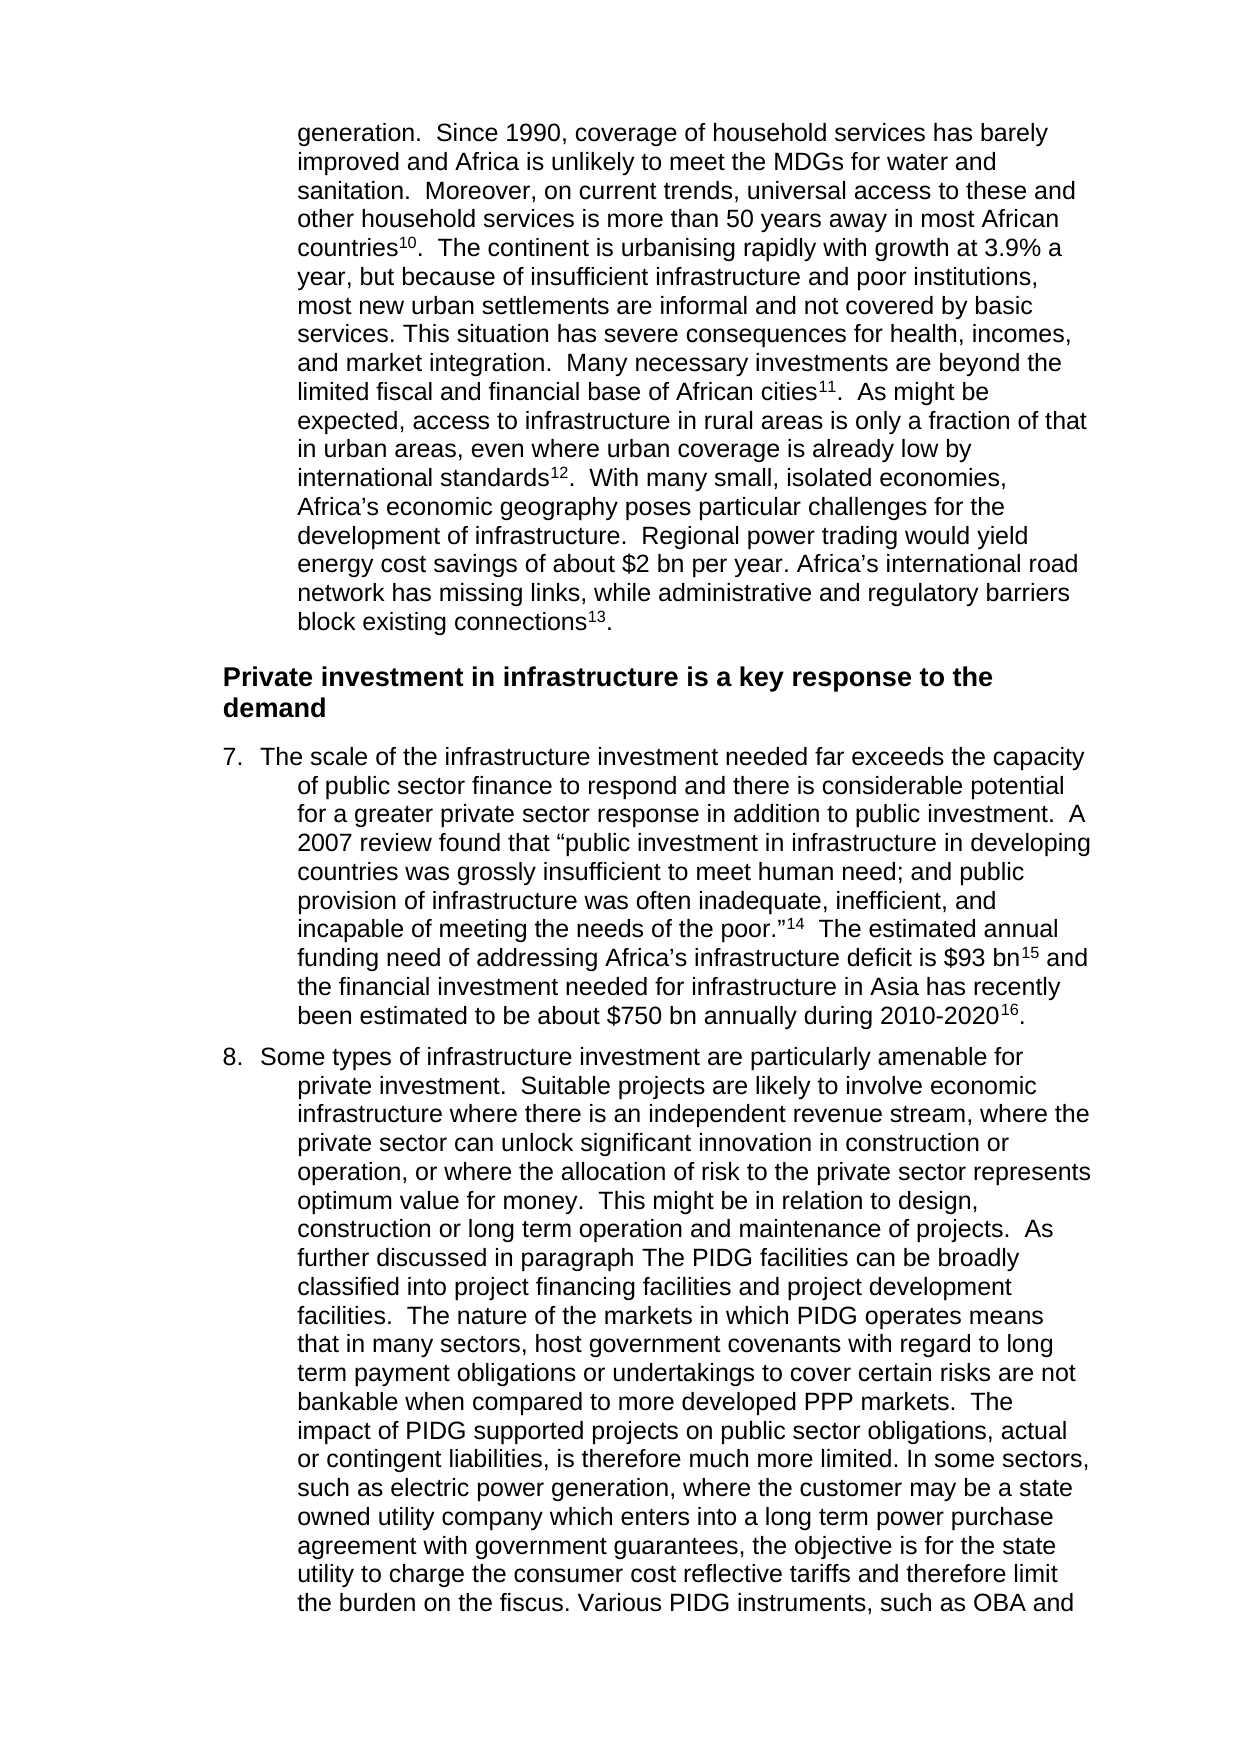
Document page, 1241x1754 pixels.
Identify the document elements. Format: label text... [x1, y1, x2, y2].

subtitle Private investment in infrastructure is a key response to the demand [223, 661, 1092, 723]
list generation. Since 1990, coverage of household services has barely improved and Africa is unlikely to meet the MDGs for water and sanitation. Moreover, on current trends, universal access to these and other household services is more than 50 years away in most African countries. The continent is urbanising rapidly with growth at 3.9% a year, but because of insufficient infrastructure and poor institutions, most new urban settlements are informal and not covered by basic services. This situation has severe consequences for health, incomes, and market integration. Many necessary investments are beyond the limited fiscal and financial base of African cities. As might be expected, access to infrastructure in rural areas is only a fraction of that in urban areas, even where urban coverage is already low by international standards. With many small, isolated economies, Africa’s economic geography poses particular challenges for the development of infrastructure. Regional power trading would yield energy cost savings of about $2 bn per year. Africa’s international road network has missing links, while administrative and regulatory barriers block existing connections. [222, 118, 1092, 636]
list Some types of infrastructure investment are particularly amenable for private investment. Suitable projects are likely to involve economic infrastructure where there is an independent revenue stream, where the private sector can unlock significant innovation in construction or operation, or where the allocation of risk to the private sector represents optimum value for money. This might be in relation to design, construction or long term operation and maintenance of projects. As further discussed in paragraph 23 below, these are the types of projects that are more typical to PIDG involvement in financing or project development as opposed to projects where government is directly purchasing or subsidising the provision of a service found in more developed markets. [222, 1042, 1092, 1617]
list The scale of the infrastructure investment needed far exceeds the capacity of public sector finance to respond and there is considerable potential for a greater private sector response in addition to public investment. A 2007 review found that “public investment in infrastructure in developing countries was grossly insufficient to meet human need; and public provision of infrastructure was often inadequate, inefficient, and incapable of meeting the needs of the poor.” The estimated annual funding need of addressing Africa’s infrastructure deficit is $93 bn and the financial investment needed for infrastructure in Asia has recently been estimated to be about $750 bn annually during 2010-2020. [222, 742, 1092, 1029]
